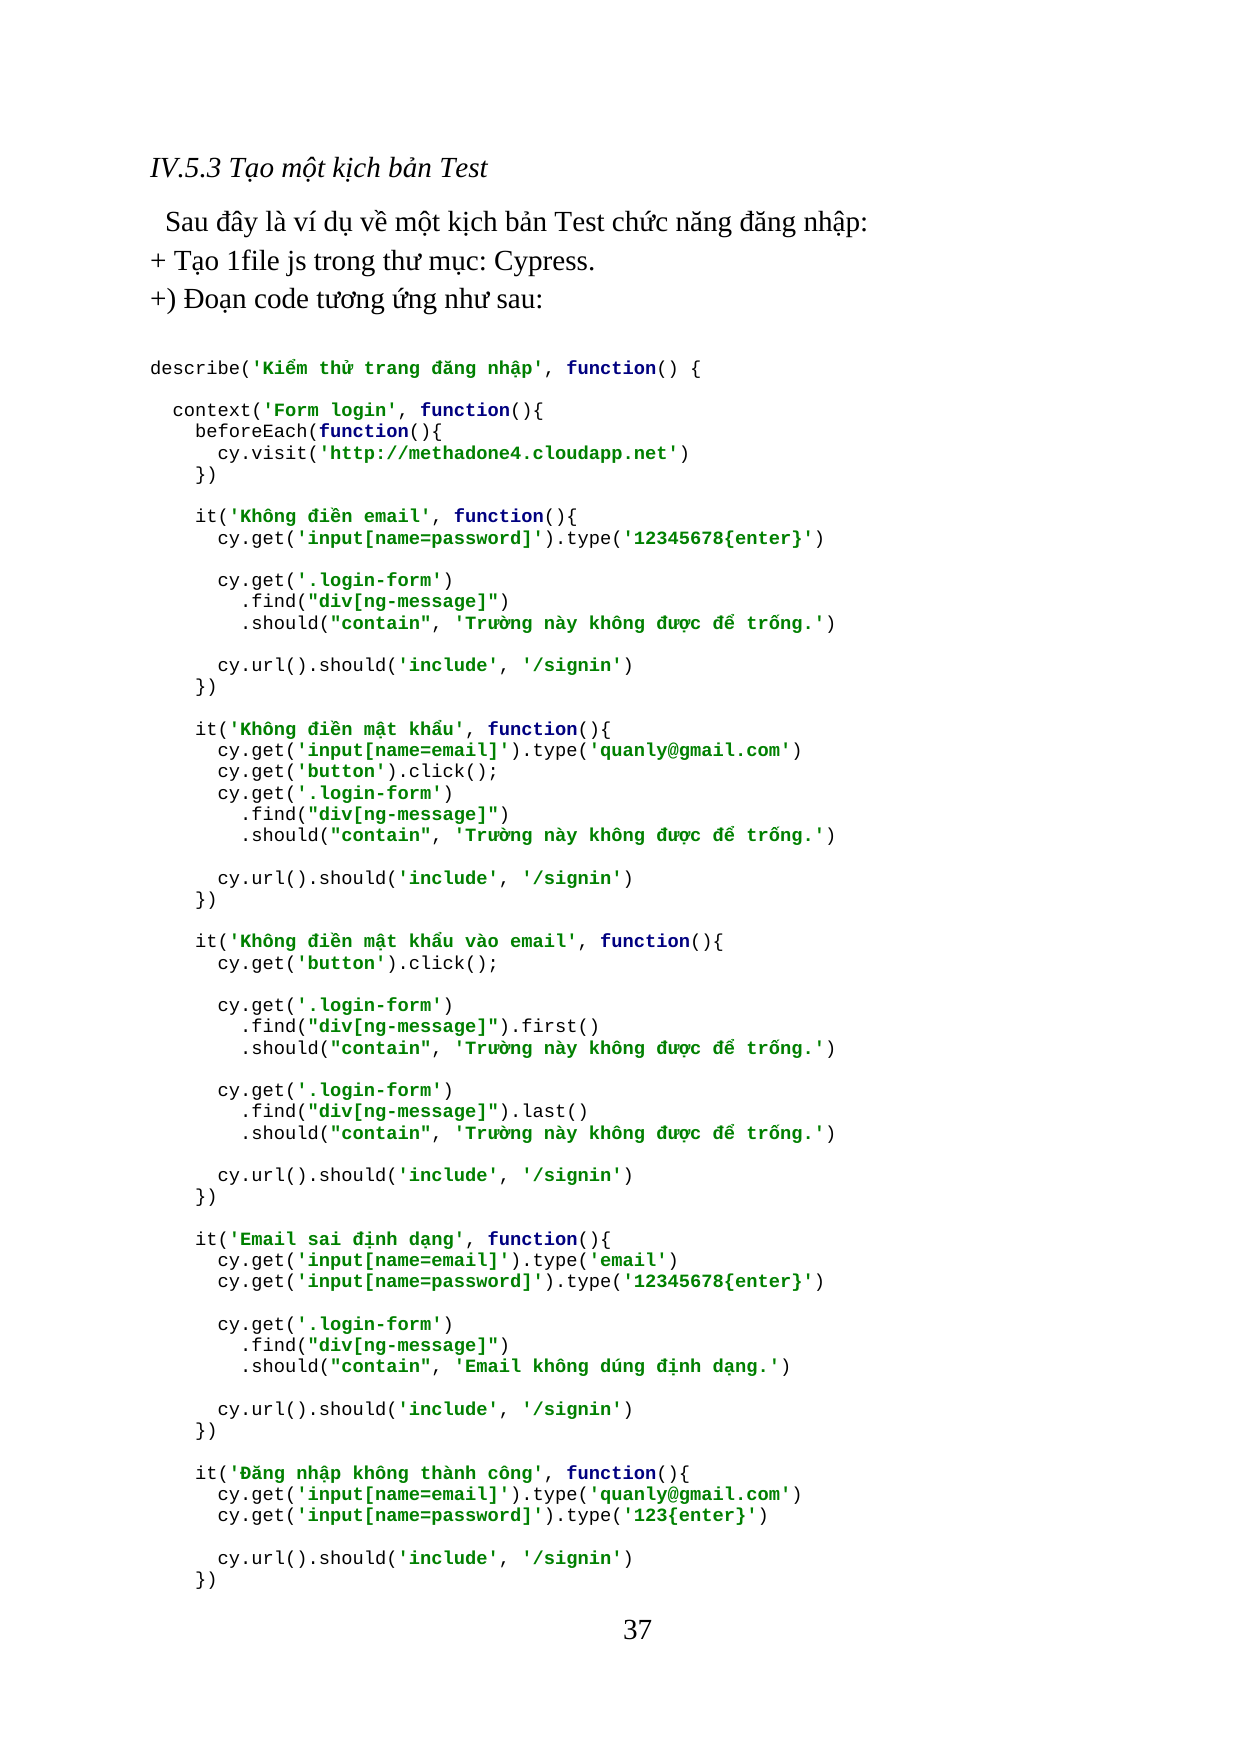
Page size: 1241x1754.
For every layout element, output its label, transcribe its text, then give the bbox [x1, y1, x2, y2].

text Sau đây là ví dụ về một kịch bản Test chức năng đăng nhập: [165, 204, 1125, 238]
text + Tạo 1file js trong thư mục: Cypress. [150, 243, 1125, 276]
text +) Đoạn code tương ứng như sau: [150, 281, 1125, 315]
text describe('Kiểm thử trang đăng nhập', function() { context('Form login', function(){ beforeEach(function(){ cy.visit('http://methadone4.cloudapp.net') }) it('Không điền email', function(){ cy.get('input[name=password]').type('12345678{enter}') cy.get('.login-form') .find("div[ng-message]") .should("contain", 'Trường này không được để trống.') cy.url().should('include', '/signin') }) it('Không điền mật khẩu', function(){ cy.get('input[name=email]').type('quanly@gmail.com') cy.get('button').click(); cy.get('.login-form') .find("div[ng-message]") .should("contain", 'Trường này không được để trống.') cy.url().should('include', '/signin') }) it('Không điền mật khẩu vào email', function(){ cy.get('button').click(); cy.get('.login-form') .find("div[ng-message]").first() .should("contain", 'Trường này không được để trống.') cy.get('.login-form') .find("div[ng-message]").last() .should("contain", 'Trường này không được để trống.') cy.url().should('include', '/signin') }) it('Email sai định dạng', function(){ cy.get('input[name=email]').type('email') cy.get('input[name=password]').type('12345678{enter}') cy.get('.login-form') .find("div[ng-message]") .should("contain", 'Email không dúng định dạng.') cy.url().should('include', '/signin') }) it('Đăng nhập không thành công', function(){ cy.get('input[name=email]').type('quanly@gmail.com') cy.get('input[name=password]').type('123{enter}') cy.url().should('include', '/signin') }) [150, 358, 1125, 1591]
text IV.5.3 Tạo một kịch bản Test [150, 150, 1125, 183]
